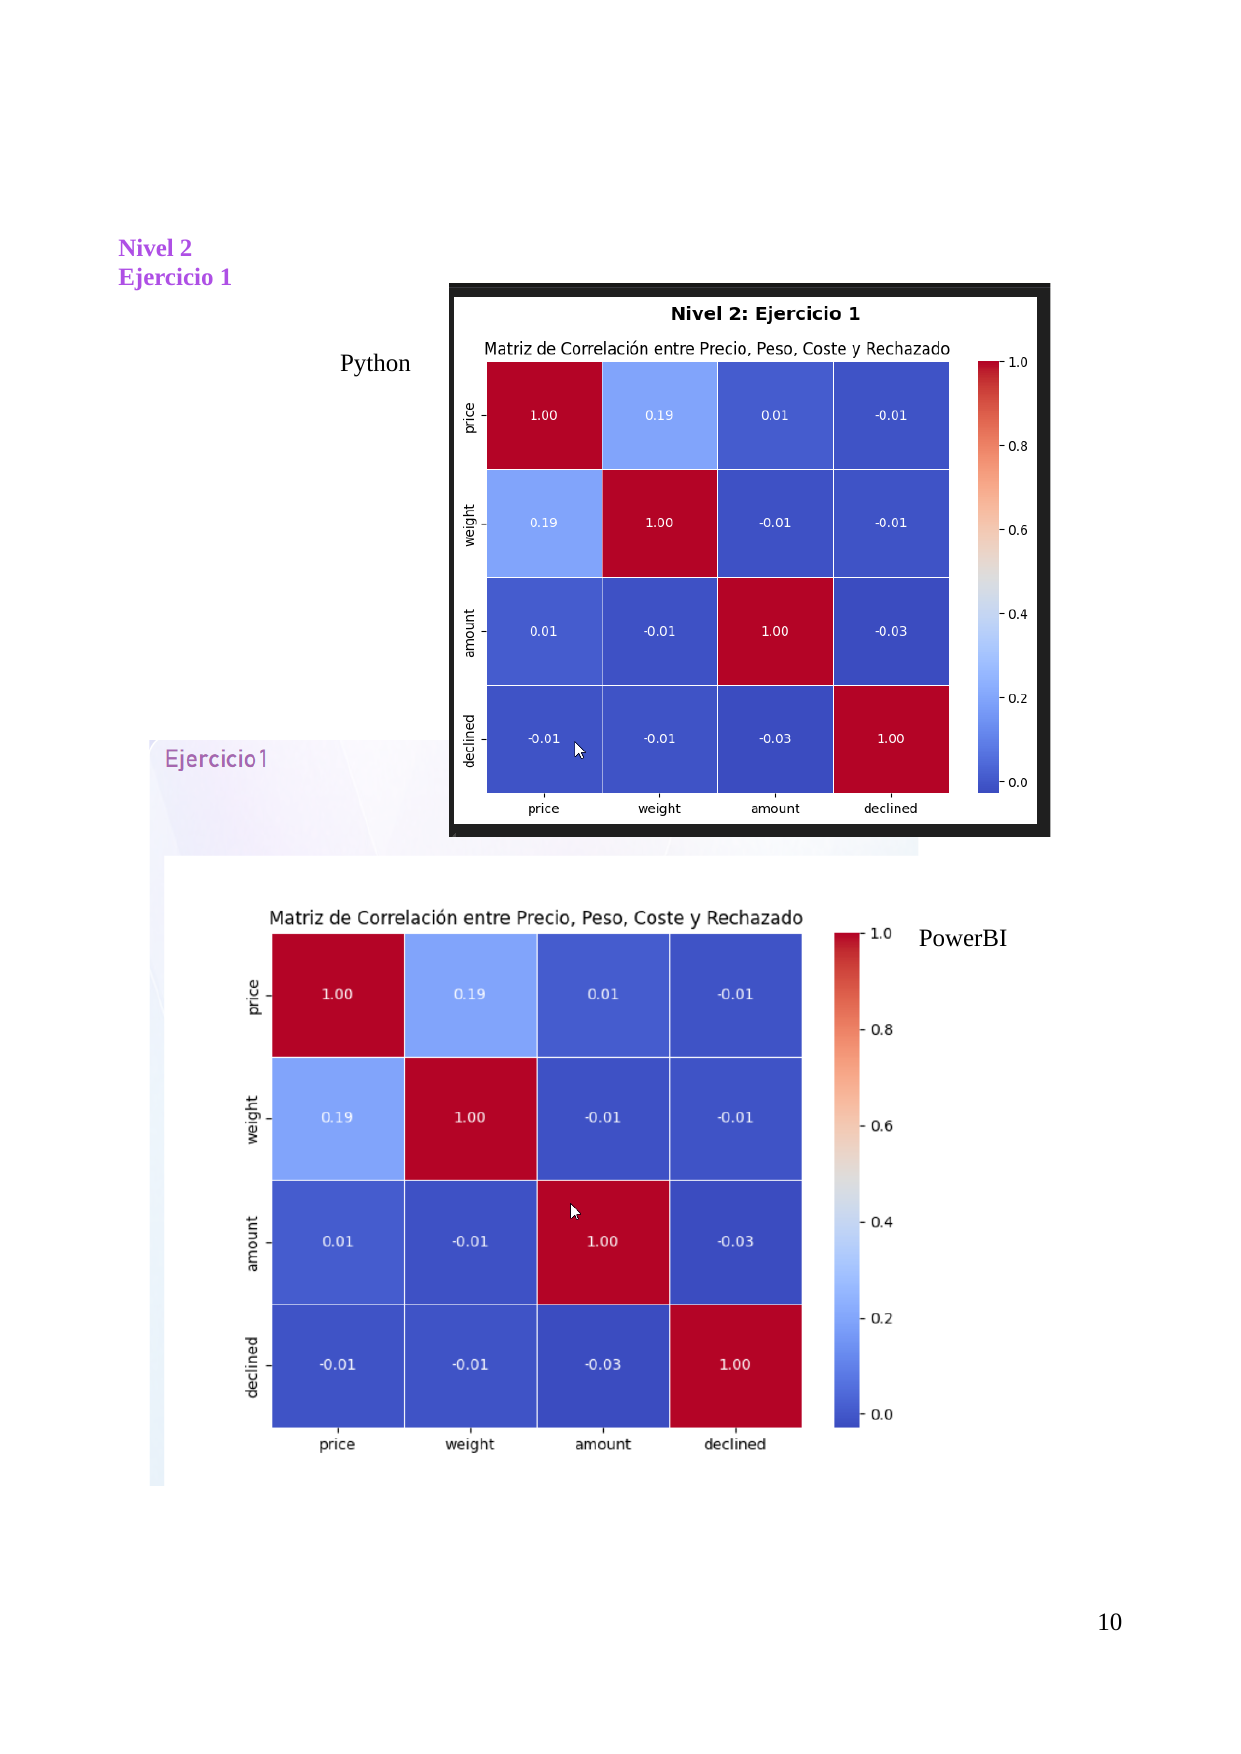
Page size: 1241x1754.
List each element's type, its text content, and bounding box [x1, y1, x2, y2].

text PowerBI [919, 923, 1122, 952]
text [1051, 348, 1122, 377]
text [118, 923, 149, 952]
picture [149, 283, 1051, 1486]
text Ejercicio 1 [118, 262, 1122, 291]
text Python [118, 348, 449, 377]
text Nivel 2 [118, 233, 1122, 262]
